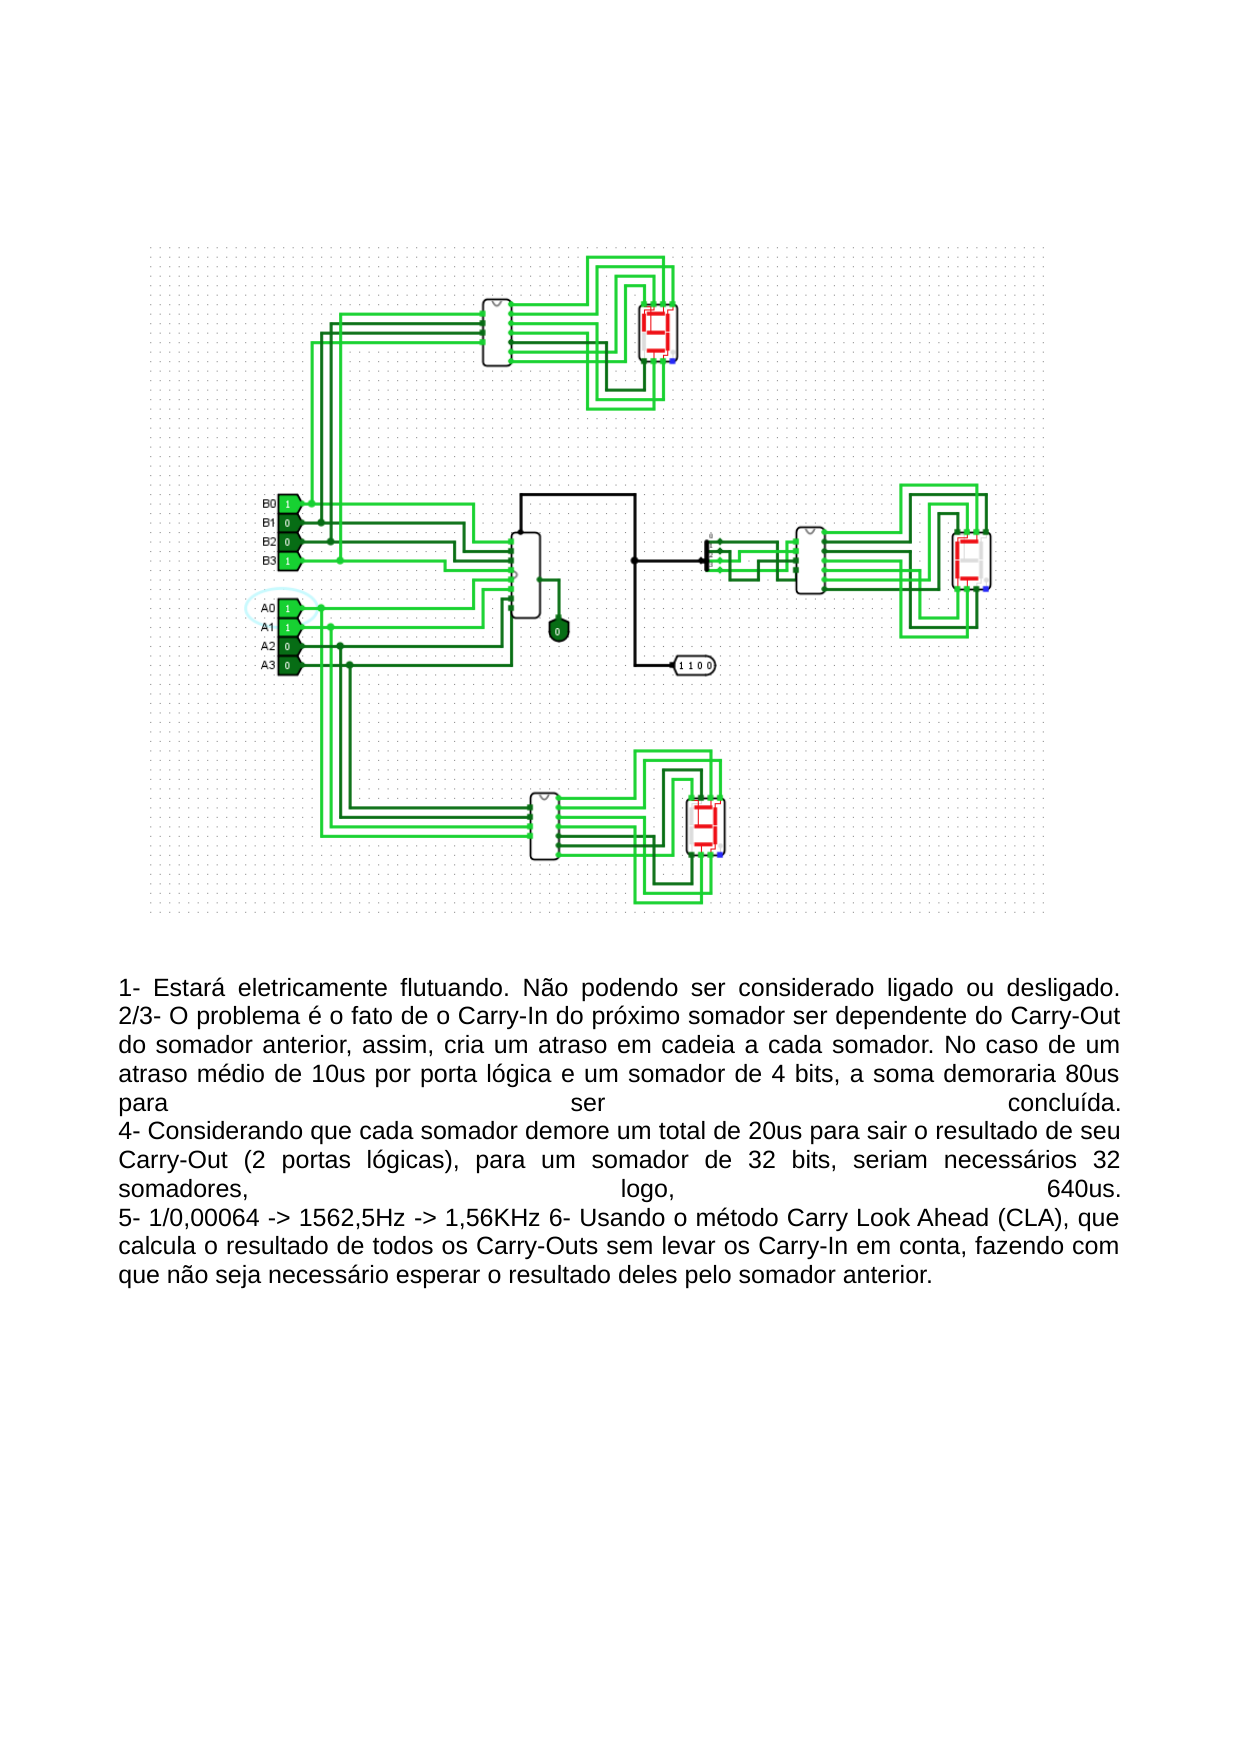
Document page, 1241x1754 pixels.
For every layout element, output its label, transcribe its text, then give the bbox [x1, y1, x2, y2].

text 1- Estará eletricamente flutuando. Não podendo ser considerado ligado ou desligado. 2/3- O problema é o fato de o Carry-In do próximo somador ser dependente do Carry-Out do somador anterior, assim, cria um atraso em cadeia a cada somador. No caso de um atraso médio de 10us por porta lógica e um somador de 4 bits, a soma demoraria 80us para ser concluída. 4- Considerando que cada somador demore um total de 20us para sair o resultado de seu Carry-Out (2 portas lógicas), para um somador de 32 bits, seriam necessários 32 somadores, logo, 640us. 5- 1/0,00064 -> 1562,5Hz -> 1,56KHz 6- Usando o método Carry Look Ahead (CLA), que calcula o resultado de todos os Carry-Outs sem levar os Carry-In em conta, fazendo com que não seja necessário esperar o resultado deles pelo somador anterior. [118, 972, 1122, 1289]
picture [146, 243, 1046, 915]
